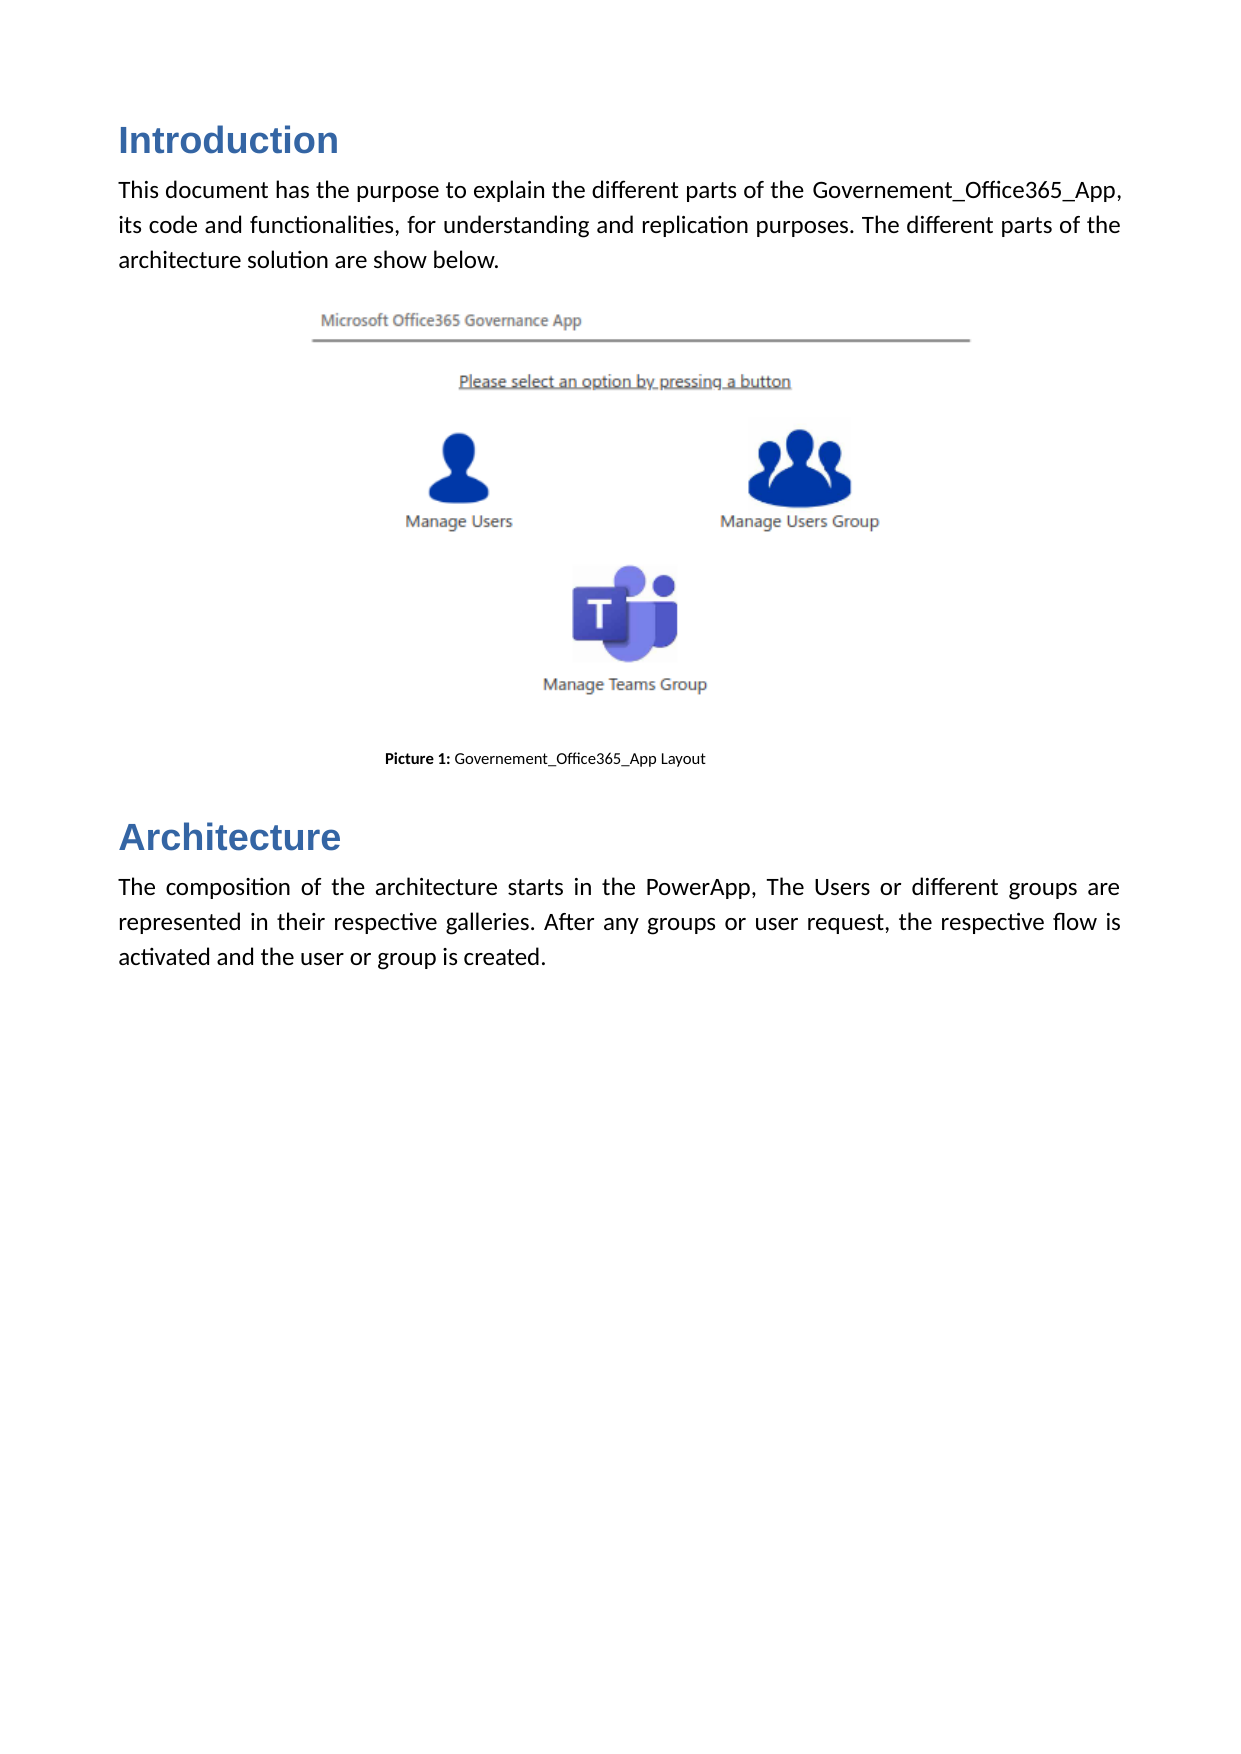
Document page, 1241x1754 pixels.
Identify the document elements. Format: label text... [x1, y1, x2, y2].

picture [237, 303, 1014, 724]
text Picture 1: Governement_Office365_App Layout [118, 740, 1122, 771]
text The composition of the architecture starts in the PowerApp, The Users or different groups are represented in their respective galleries. After any groups or user request, the respective flow is activated and the user or group is created. [118, 871, 1122, 971]
subtitle Architecture [118, 815, 1122, 858]
subtitle Introduction [118, 118, 1122, 162]
text This document has the purpose to explain the different parts of the Governement_Office365_App, its code and functionalities, for understanding and replication purposes. The different parts of the architecture solution are show below. [118, 174, 1122, 275]
